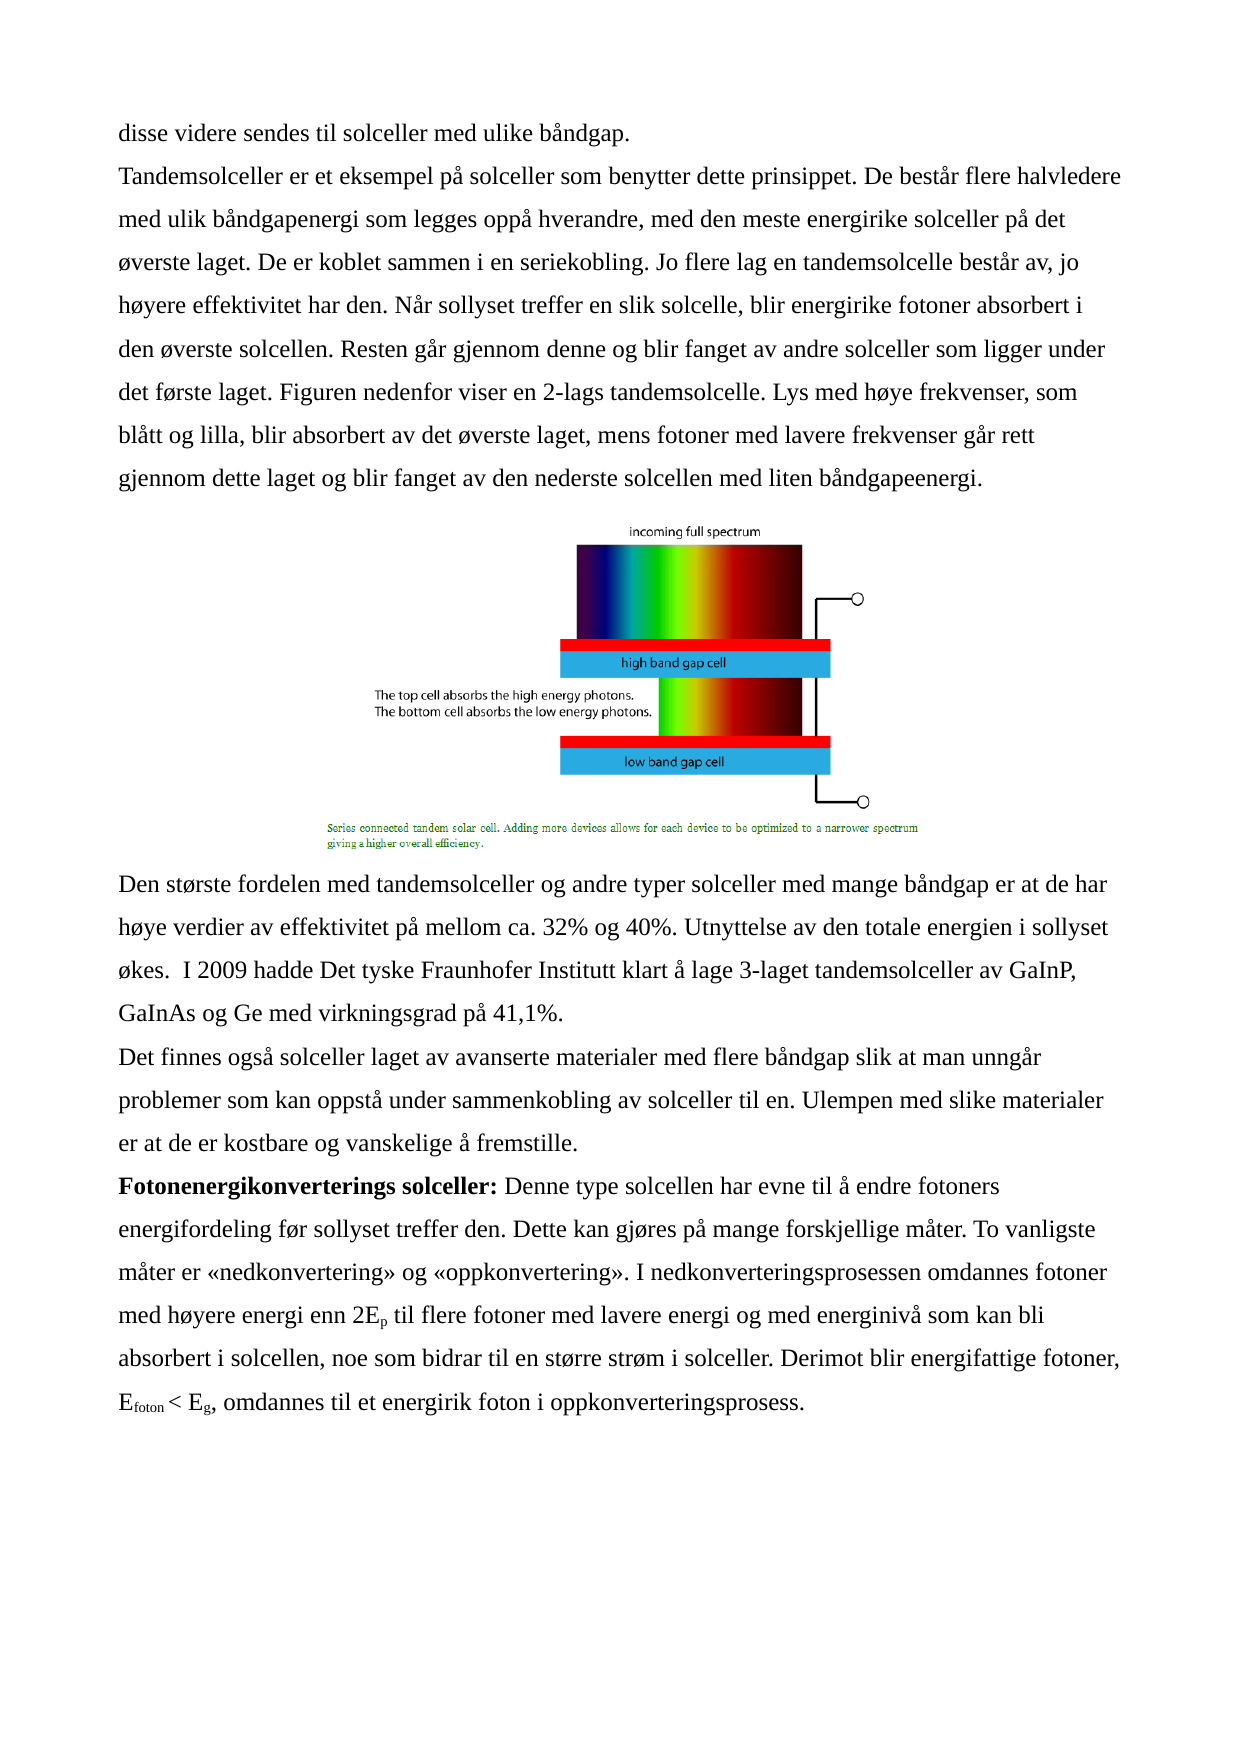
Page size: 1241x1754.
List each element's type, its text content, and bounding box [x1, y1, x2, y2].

text Det finnes også solceller laget av avanserte materialer med flere båndgap slik at man unngår problemer som kan oppstå under sammenkobling av solceller til en. Ulempen med slike materialer er at de er kostbare og vanskelige å fremstille. [118, 1042, 1122, 1157]
text Tandemsolceller er et eksempel på solceller som benytter dette prinsippet. De består flere halvledere med ulik båndgapenergi som legges oppå hverandre, med den meste energirike solceller på det øverste laget. De er koblet sammen i en seriekobling. Jo flere lag en tandemsolcelle består av, jo høyere effektivitet har den. Når sollyset treffer en slik solcelle, blir energirike fotoner absorbert i den øverste solcellen. Resten går gjennom denne og blir fanget av andre solceller som ligger under det første laget. Figuren nedenfor viser en 2-lags tandemsolcelle. Lys med høye frekvenser, som blått og lilla, blir absorbert av det øverste laget, mens fotoner med lavere frekvenser går rett gjennom dette laget og blir fanget av den nederste solcellen med liten båndgapeenergi. [118, 161, 1122, 492]
text Fotonenergikonverterings solceller: Denne type solcellen har evne til å endre fotoners energifordeling før sollyset treffer den. Dette kan gjøres på mange forskjellige måter. To vanligste måter er «nedkonvertering» og «oppkonvertering». I nedkonverteringsprosessen omdannes fotoner med høyere energi enn 2Ep til flere fotoner med lavere energi og med energinivå som kan bli absorbert i solcellen, noe som bidrar til en større strøm i solceller. Derimot blir energifattige fotoner, Efoton < Eg, omdannes til et energirik foton i oppkonverteringsprosess. [118, 1171, 1122, 1415]
picture [314, 506, 927, 855]
text disse videre sendes til solceller med ulike båndgap. [118, 118, 1122, 147]
text Den største fordelen med tandemsolceller og andre typer solceller med mange båndgap er at de har høye verdier av effektivitet på mellom ca. 32% og 40%. Utnyttelse av den totale energien i sollyset økes. I 2009 hadde Det tyske Fraunhofer Institutt klart å lage 3-laget tandemsolceller av GaInP, GaInAs og Ge med virkningsgrad på 41,1%. [118, 869, 1122, 1027]
